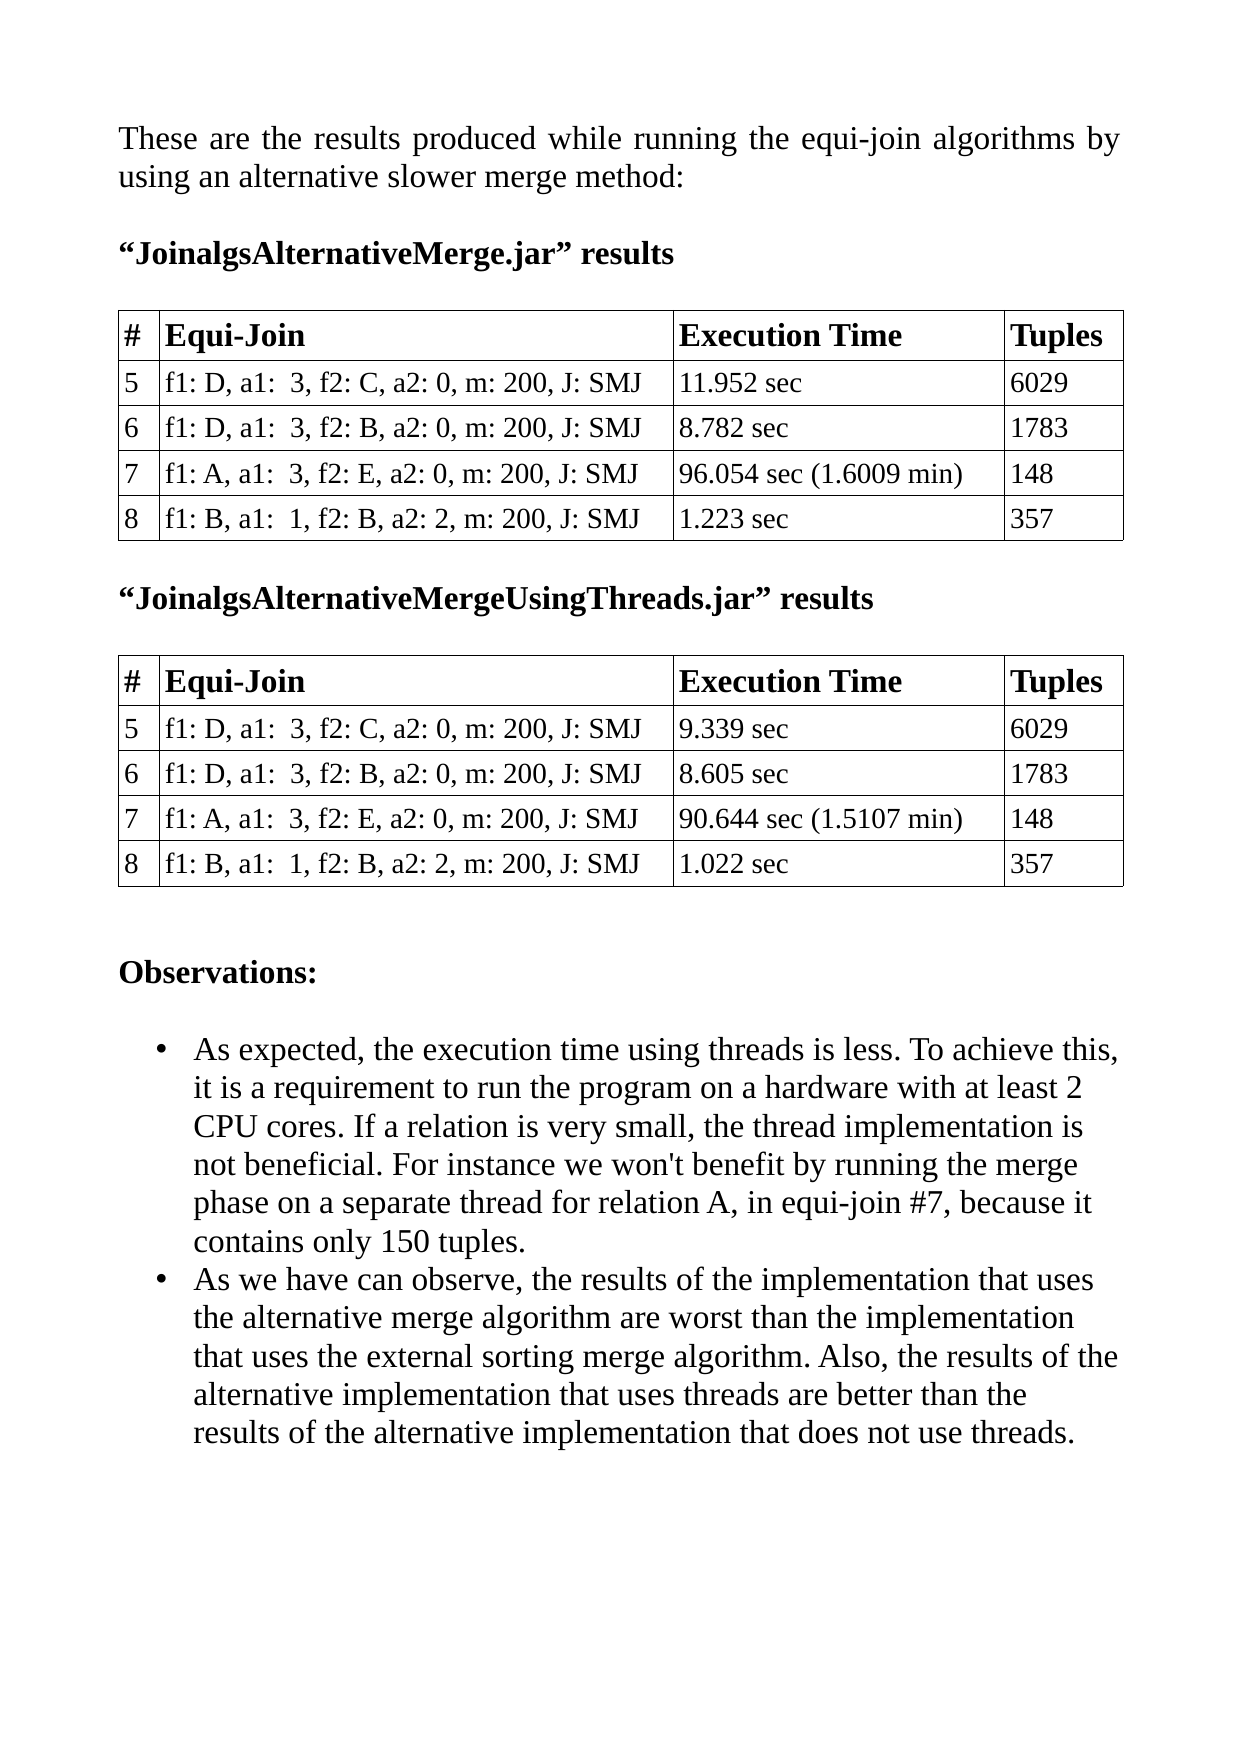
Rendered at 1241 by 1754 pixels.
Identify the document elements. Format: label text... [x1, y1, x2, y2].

table_cell 1.022 sec [674, 841, 1004, 886]
table_cell f1: A, a1: 3, f2: E, a2: 0, m: 200, J: SMJ [160, 796, 673, 840]
table_cell 148 [1005, 451, 1123, 495]
table_cell 8 [119, 496, 159, 540]
text Observations: [118, 953, 1122, 991]
text “JoinalgsAlternativeMergeUsingThreads.jar” results [118, 578, 1122, 617]
table_header Equi-Join [160, 656, 673, 705]
table_cell f1: A, a1: 3, f2: E, a2: 0, m: 200, J: SMJ [160, 451, 673, 495]
table_cell 6029 [1005, 706, 1123, 750]
table_cell 96.054 sec (1.6009 min) [674, 451, 1004, 495]
table_cell 6029 [1005, 361, 1123, 405]
table_cell 8.782 sec [674, 406, 1004, 450]
table_cell 9.339 sec [674, 706, 1004, 750]
table_cell 90.644 sec (1.5107 min) [674, 796, 1004, 840]
table_cell 1783 [1005, 406, 1123, 450]
table_header Tuples [1005, 311, 1123, 360]
table_header # [119, 311, 159, 360]
table_header Execution Time [674, 311, 1004, 360]
table_cell 6 [119, 406, 159, 450]
table_cell 6 [119, 751, 159, 795]
table_header # [119, 656, 159, 705]
table_cell 357 [1005, 496, 1123, 540]
table_header Execution Time [674, 656, 1004, 705]
table_cell f1: D, a1: 3, f2: B, a2: 0, m: 200, J: SMJ [160, 751, 673, 795]
table_cell 1783 [1005, 751, 1123, 795]
list As expected, the execution time using threads is less. To achieve this, it is a requirement to run the program on a hardware with at least 2 CPU cores. If a relation is very small, the thread implementation is not beneficial. For instance we won't benefit by running the merge phase on a separate thread for relation A, in equi-join #7, because it contains only 150 tuples. [156, 1029, 1122, 1259]
table_cell 1.223 sec [674, 496, 1004, 540]
table_cell 11.952 sec [674, 361, 1004, 405]
text These are the results produced while running the equi-join algorithms by using an alternative slower merge method: [118, 118, 1122, 195]
table_cell f1: B, a1: 1, f2: B, a2: 2, m: 200, J: SMJ [160, 841, 673, 886]
table_cell 5 [119, 706, 159, 750]
table_cell f1: D, a1: 3, f2: C, a2: 0, m: 200, J: SMJ [160, 361, 673, 405]
list As we have can observe, the results of the implementation that uses the alternative merge algorithm are worst than the implementation that uses the external sorting merge algorithm. Also, the results of the alternative implementation that uses threads are better than the results of the alternative implementation that does not use threads. [156, 1259, 1122, 1451]
table_cell 8.605 sec [674, 751, 1004, 795]
table_header Equi-Join [160, 311, 673, 360]
table_cell 357 [1005, 841, 1123, 886]
table_cell 8 [119, 841, 159, 886]
table_cell 7 [119, 796, 159, 840]
table_header Tuples [1005, 656, 1123, 705]
table_cell 148 [1005, 796, 1123, 840]
text “JoinalgsAlternativeMerge.jar” results [118, 233, 1122, 271]
table_cell f1: D, a1: 3, f2: B, a2: 0, m: 200, J: SMJ [160, 406, 673, 450]
table_cell 5 [119, 361, 159, 405]
table_cell f1: B, a1: 1, f2: B, a2: 2, m: 200, J: SMJ [160, 496, 673, 540]
table_cell f1: D, a1: 3, f2: C, a2: 0, m: 200, J: SMJ [160, 706, 673, 750]
table_cell 7 [119, 451, 159, 495]
